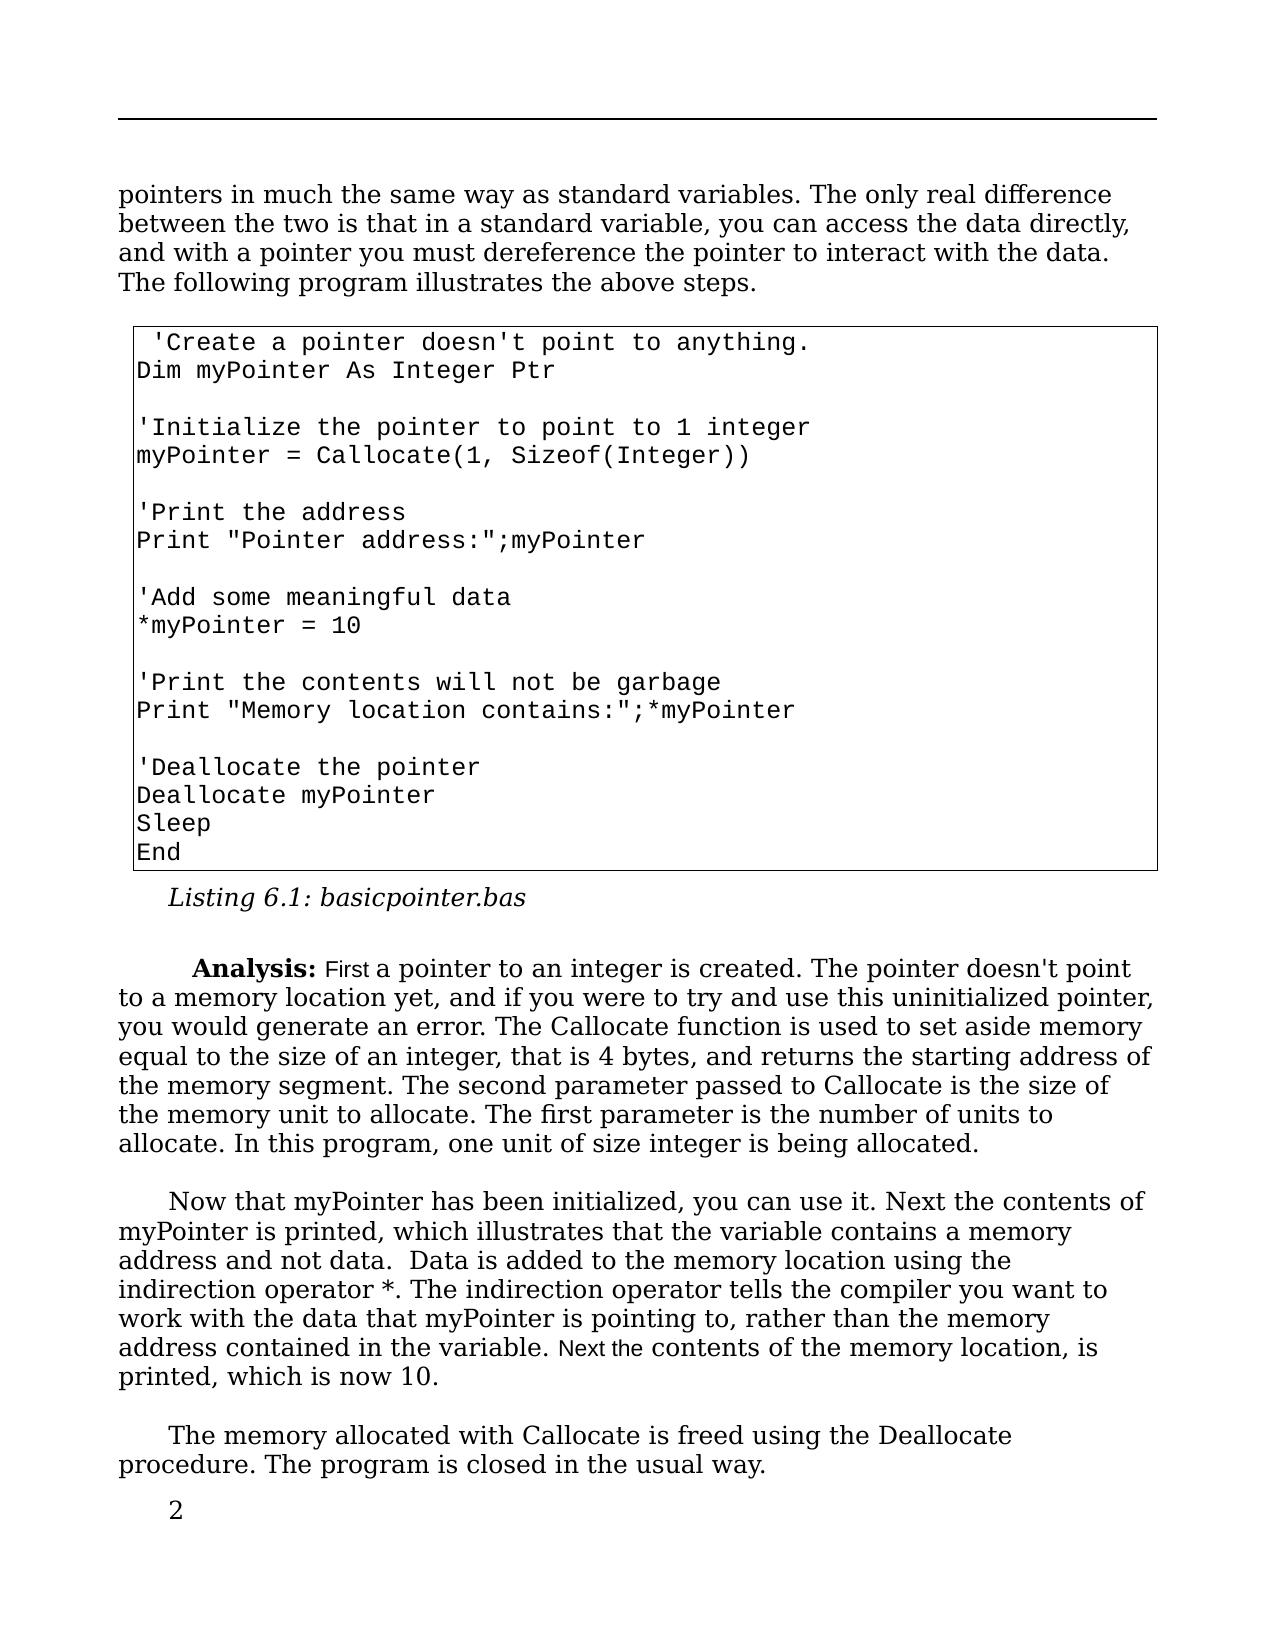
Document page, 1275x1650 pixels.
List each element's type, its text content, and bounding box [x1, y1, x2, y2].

text Print "Pointer address:";myPointer [134, 524, 1157, 556]
text 'Print the contents will not be garbage [134, 666, 1157, 694]
text myPointer = Callocate(1, Sizeof(Integer)) [134, 439, 1157, 471]
text Sleep [134, 808, 1157, 836]
text 'Add some meaningful data [134, 581, 1157, 609]
text 'Deallocate the pointer [134, 751, 1157, 779]
text Dim myPointer As Integer Ptr [134, 354, 1157, 386]
text pointers in much the same way as standard variables. The only real difference between the two is that in a standard variable, you can access the data directly, and with a pointer you must dereference the pointer to interact with the data. The following program illustrates the above steps. [118, 180, 1157, 297]
text Deallocate myPointer [134, 779, 1157, 808]
text *myPointer = 10 [134, 609, 1157, 641]
text Listing 6.1: basicpointer.bas [118, 883, 1157, 912]
text Analysis: First a pointer to an integer is created. The pointer doesn't point to a memory location yet, and if you were to try and use this uninitialized pointer, you would generate an error. The Callocate function is used to set aside memory equal to the size of an integer, that is 4 bytes, and returns the starting address of the memory segment. The second parameter passed to Callocate is the size of the memory unit to allocate. The first parameter is the number of units to allocate. In this program, one unit of size integer is being allocated. [118, 954, 1157, 1158]
text Print "Memory location contains:";*myPointer [134, 694, 1157, 726]
text 'Print the address [134, 496, 1157, 524]
text 'Initialize the pointer to point to 1 integer [134, 411, 1157, 439]
text End [134, 836, 1157, 870]
text 'Create a pointer doesn't point to anything. [134, 327, 1157, 354]
text The memory allocated with Callocate is freed using the Deallocate procedure. The program is closed in the usual way. [118, 1421, 1157, 1479]
text Now that myPointer has been initialized, you can use it. Next the contents of myPointer is printed, which illustrates that the variable contains a memory address and not data. Data is added to the memory location using the indirection operator *. The indirection operator tells the compiler you want to work with the data that myPointer is pointing to, rather than the memory address contained in the variable. Next the contents of the memory location, is printed, which is now 10. [118, 1187, 1157, 1392]
